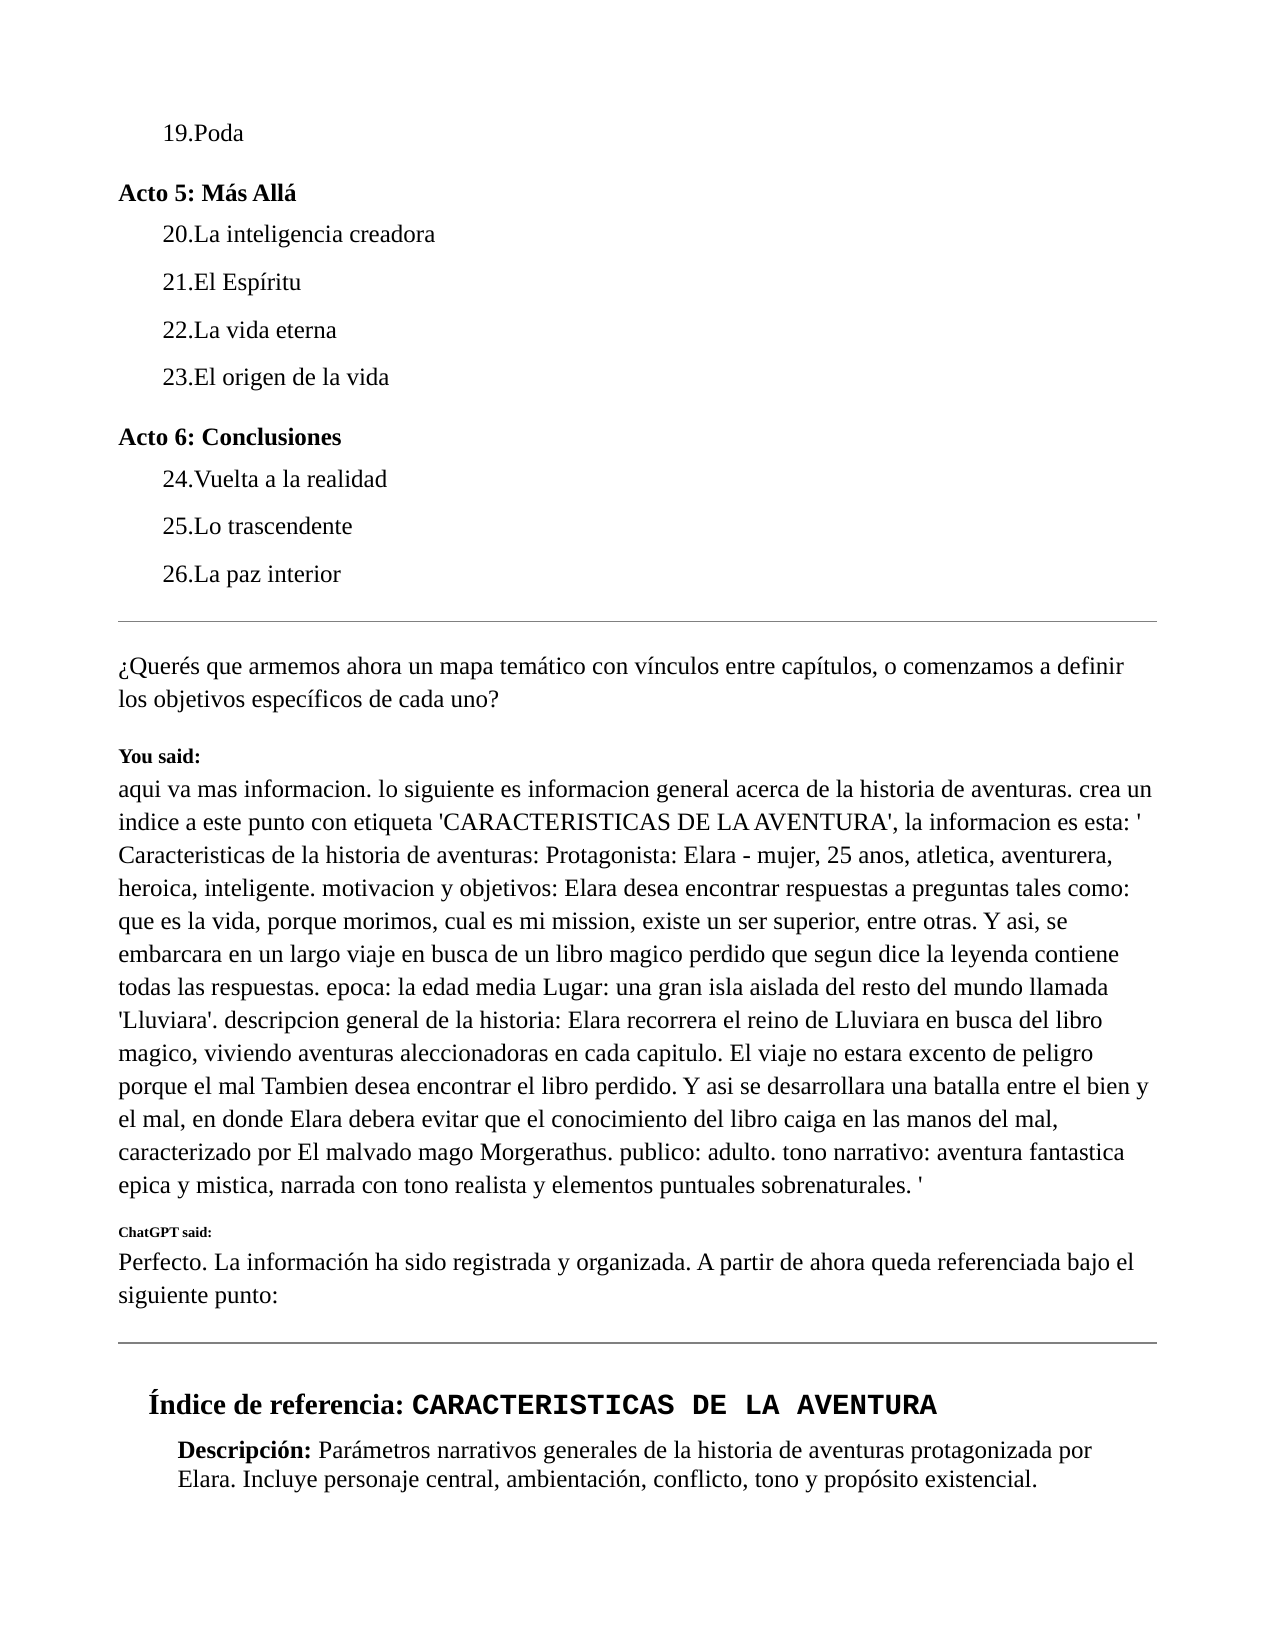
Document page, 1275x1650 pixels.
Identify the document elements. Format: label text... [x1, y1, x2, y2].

text ¿Querés que armemos ahora un mapa temático con vínculos entre capítulos, o comenzamos a definir los objetivos específicos de cada uno? [118, 651, 1157, 712]
list Poda [162, 118, 1157, 147]
subtitle Acto 6: Conclusiones [118, 422, 1157, 451]
list Vuelta a la realidad [162, 464, 1157, 492]
text Perfecto. La información ha sido registrada y organizada. A partir de ahora queda referenciada bajo el siguiente punto: [118, 1247, 1157, 1309]
text Descripción: Parámetros narrativos generales de la historia de aventuras protagonizada por Elara. Incluye personaje central, ambientación, conflicto, tono y propósito existencial. [177, 1435, 1098, 1493]
subtitle ChatGPT said: [118, 1224, 1157, 1241]
list La vida eterna [162, 315, 1157, 343]
list La paz interior [162, 559, 1157, 588]
subtitle 🧭 Índice de referencia: CARACTERISTICAS DE LA AVENTURA [118, 1387, 1157, 1423]
list El Espíritu [162, 267, 1157, 296]
list Lo trascendente [162, 511, 1157, 540]
list La inteligencia creadora [162, 219, 1157, 248]
subtitle Acto 5: Más Allá [118, 178, 1157, 207]
list El origen de la vida [162, 362, 1157, 391]
text aqui va mas informacion. lo siguiente es informacion general acerca de la historia de aventuras. crea un indice a este punto con etiqueta 'CARACTERISTICAS DE LA AVENTURA', la informacion es esta: ' Caracteristicas de la historia de aventuras: Protagonista: Elara - mujer, 25 anos, atletica, aventurera, heroica, inteligente. motivacion y objetivos: Elara desea encontrar respuestas a preguntas tales como: que es la vida, porque morimos, cual es mi mission, existe un ser superior, entre otras. Y asi, se embarcara en un largo viaje en busca de un libro magico perdido que segun dice la leyenda contiene todas las respuestas. epoca: la edad media Lugar: una gran isla aislada del resto del mundo llamada 'Lluviara'. descripcion general de la historia: Elara recorrera el reino de Lluviara en busca del libro magico, viviendo aventuras aleccionadoras en cada capitulo. El viaje no estara excento de peligro porque el mal Tambien desea encontrar el libro perdido. Y asi se desarrollara una batalla entre el bien y el mal, en donde Elara debera evitar que el conocimiento del libro caiga en las manos del mal, caracterizado por El malvado mago Morgerathus. publico: adulto. tono narrativo: aventura fantastica epica y mistica, narrada con tono realista y elementos puntuales sobrenaturales. ' [118, 774, 1157, 1199]
subtitle You said: [118, 744, 1157, 768]
